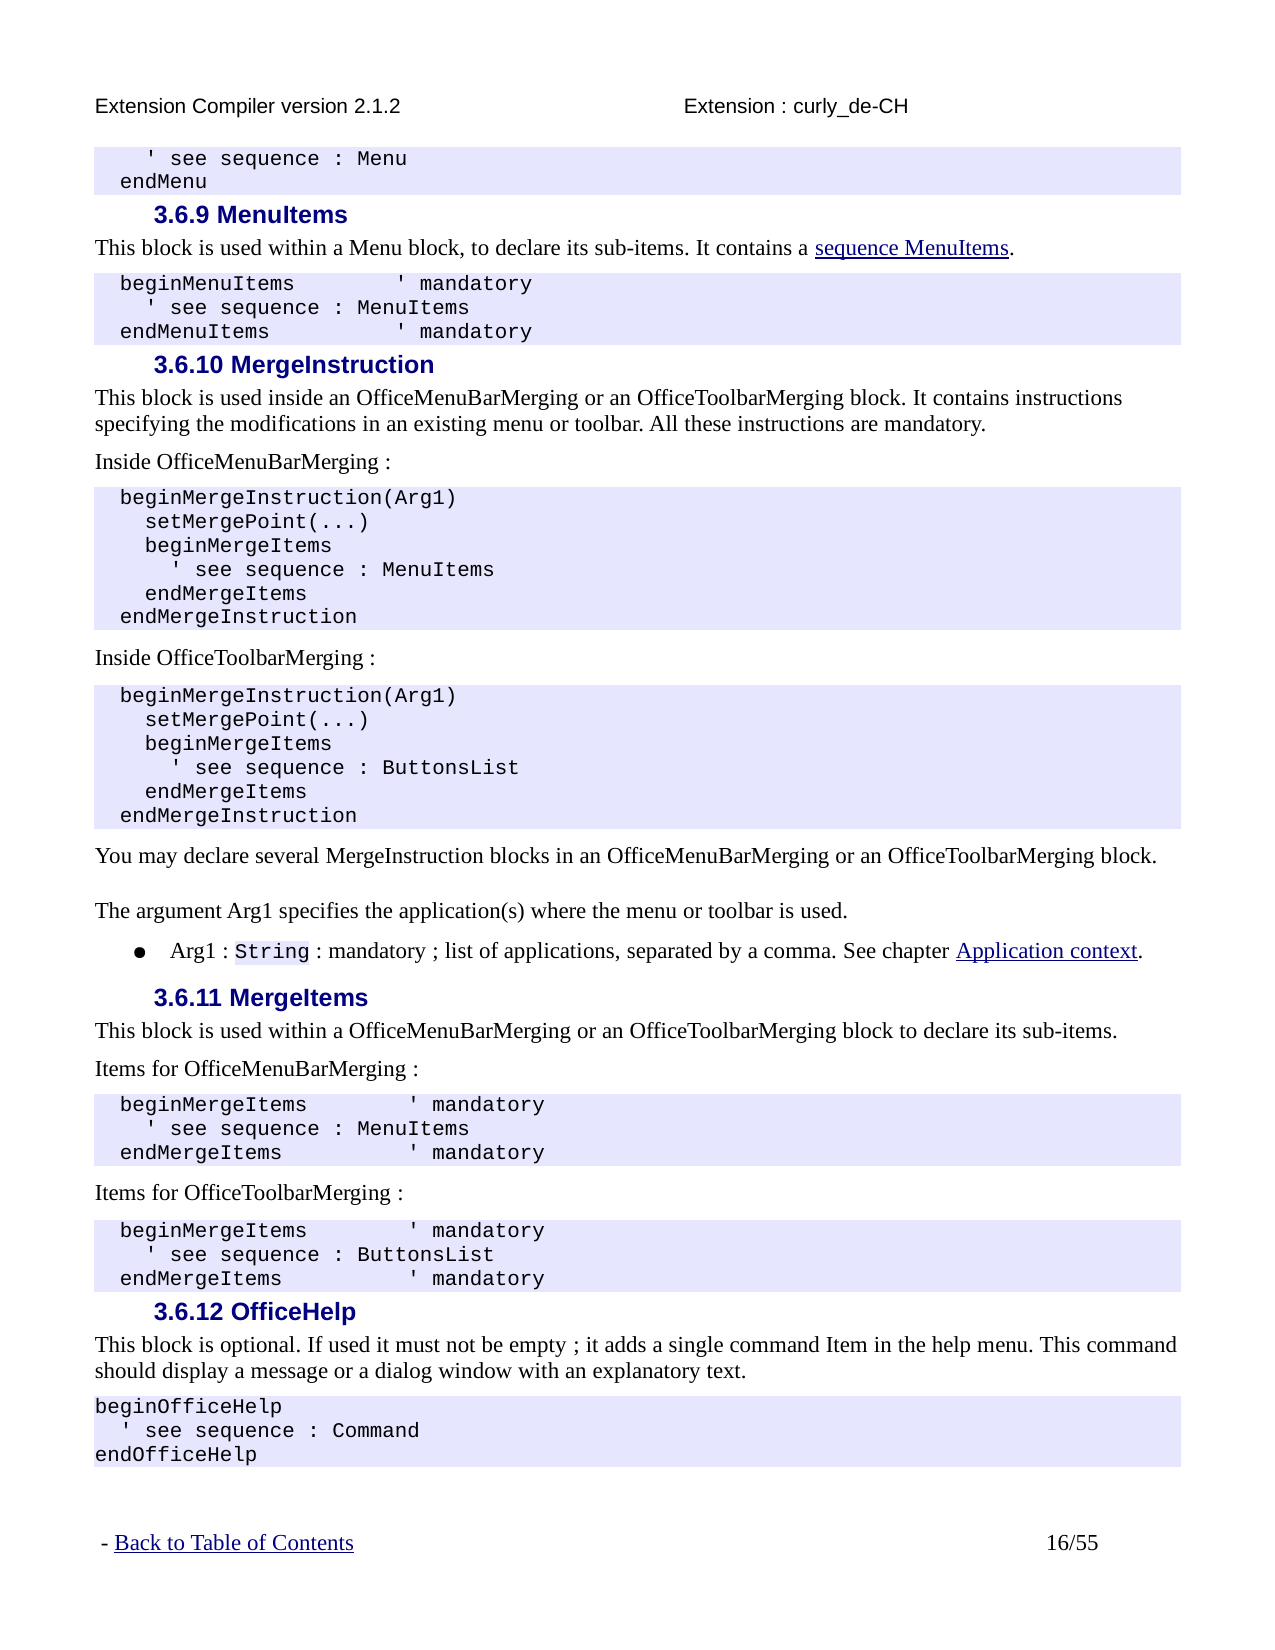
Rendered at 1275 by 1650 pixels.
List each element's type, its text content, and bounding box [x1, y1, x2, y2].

text You may declare several MergeInstruction blocks in an OfficeMenuBarMerging or an OfficeToolbarMerging block. [94, 843, 1181, 869]
text This block is used inside an OfficeMenuBarMerging or an OfficeToolbarMerging block. It contains instructions specifying the modifications in an existing menu or toolbar. All these instructions are mandatory. [94, 385, 1181, 436]
text beginMergeItems [94, 534, 1181, 558]
text Items for OfficeMenuBarMerging : [94, 1056, 1181, 1081]
text beginOfficeHelp [94, 1396, 1181, 1419]
text endMergeItems ' mandatory [94, 1268, 1181, 1292]
text ' see sequence : Command [94, 1419, 1181, 1443]
text This block is used within a Menu block, to declare its sub-items. It contains a sequence MenuItems. [94, 235, 1181, 261]
text endMergeItems [94, 781, 1181, 805]
text ' see sequence : MenuItems [94, 1118, 1181, 1142]
subtitle OfficeHelp [153, 1298, 1181, 1326]
text endOfficeHelp [94, 1443, 1181, 1467]
subtitle MergeItems [153, 984, 1181, 1012]
text This block is used within a OfficeMenuBarMerging or an OfficeToolbarMerging block to declare its sub-items. [94, 1018, 1181, 1043]
text endMergeInstruction [94, 805, 1181, 829]
text setMergePoint(...) [94, 709, 1181, 733]
text beginMergeItems ' mandatory [94, 1220, 1181, 1244]
text endMergeItems ' mandatory [94, 1142, 1181, 1166]
text endMenu [94, 171, 1181, 195]
text ' see sequence : MenuItems [94, 558, 1181, 582]
text ' see sequence : ButtonsList [94, 757, 1181, 781]
text ' see sequence : Menu [94, 147, 1181, 171]
text Inside OfficeMenuBarMerging : [94, 449, 1181, 474]
text beginMergeItems [94, 733, 1181, 757]
text beginMergeItems ' mandatory [94, 1094, 1181, 1118]
text The argument Arg1 specifies the application(s) where the menu or toolbar is used. [94, 898, 1181, 924]
text beginMergeInstruction(Arg1) [94, 487, 1181, 511]
text Items for OfficeToolbarMerging : [94, 1180, 1181, 1206]
text beginMergeInstruction(Arg1) [94, 685, 1181, 709]
text setMergePoint(...) [94, 511, 1181, 534]
text This block is optional. If used it must not be empty ; it adds a single command Item in the help menu. This command should display a message or a dialog window with an explanatory text. [94, 1332, 1181, 1383]
text endMenuItems ' mandatory [94, 321, 1181, 345]
text ' see sequence : MenuItems [94, 297, 1181, 321]
text endMergeItems [94, 582, 1181, 606]
text endMergeInstruction [94, 606, 1181, 630]
text Inside OfficeToolbarMerging : [94, 645, 1181, 671]
text ' see sequence : ButtonsList [94, 1244, 1181, 1268]
text beginMenuItems ' mandatory [94, 273, 1181, 297]
subtitle MenuItems [153, 201, 1181, 229]
subtitle MergeInstruction [153, 351, 1181, 379]
list Arg1 : String : mandatory ; list of applications, separated by a comma. See chapter Application context. [132, 938, 1181, 965]
